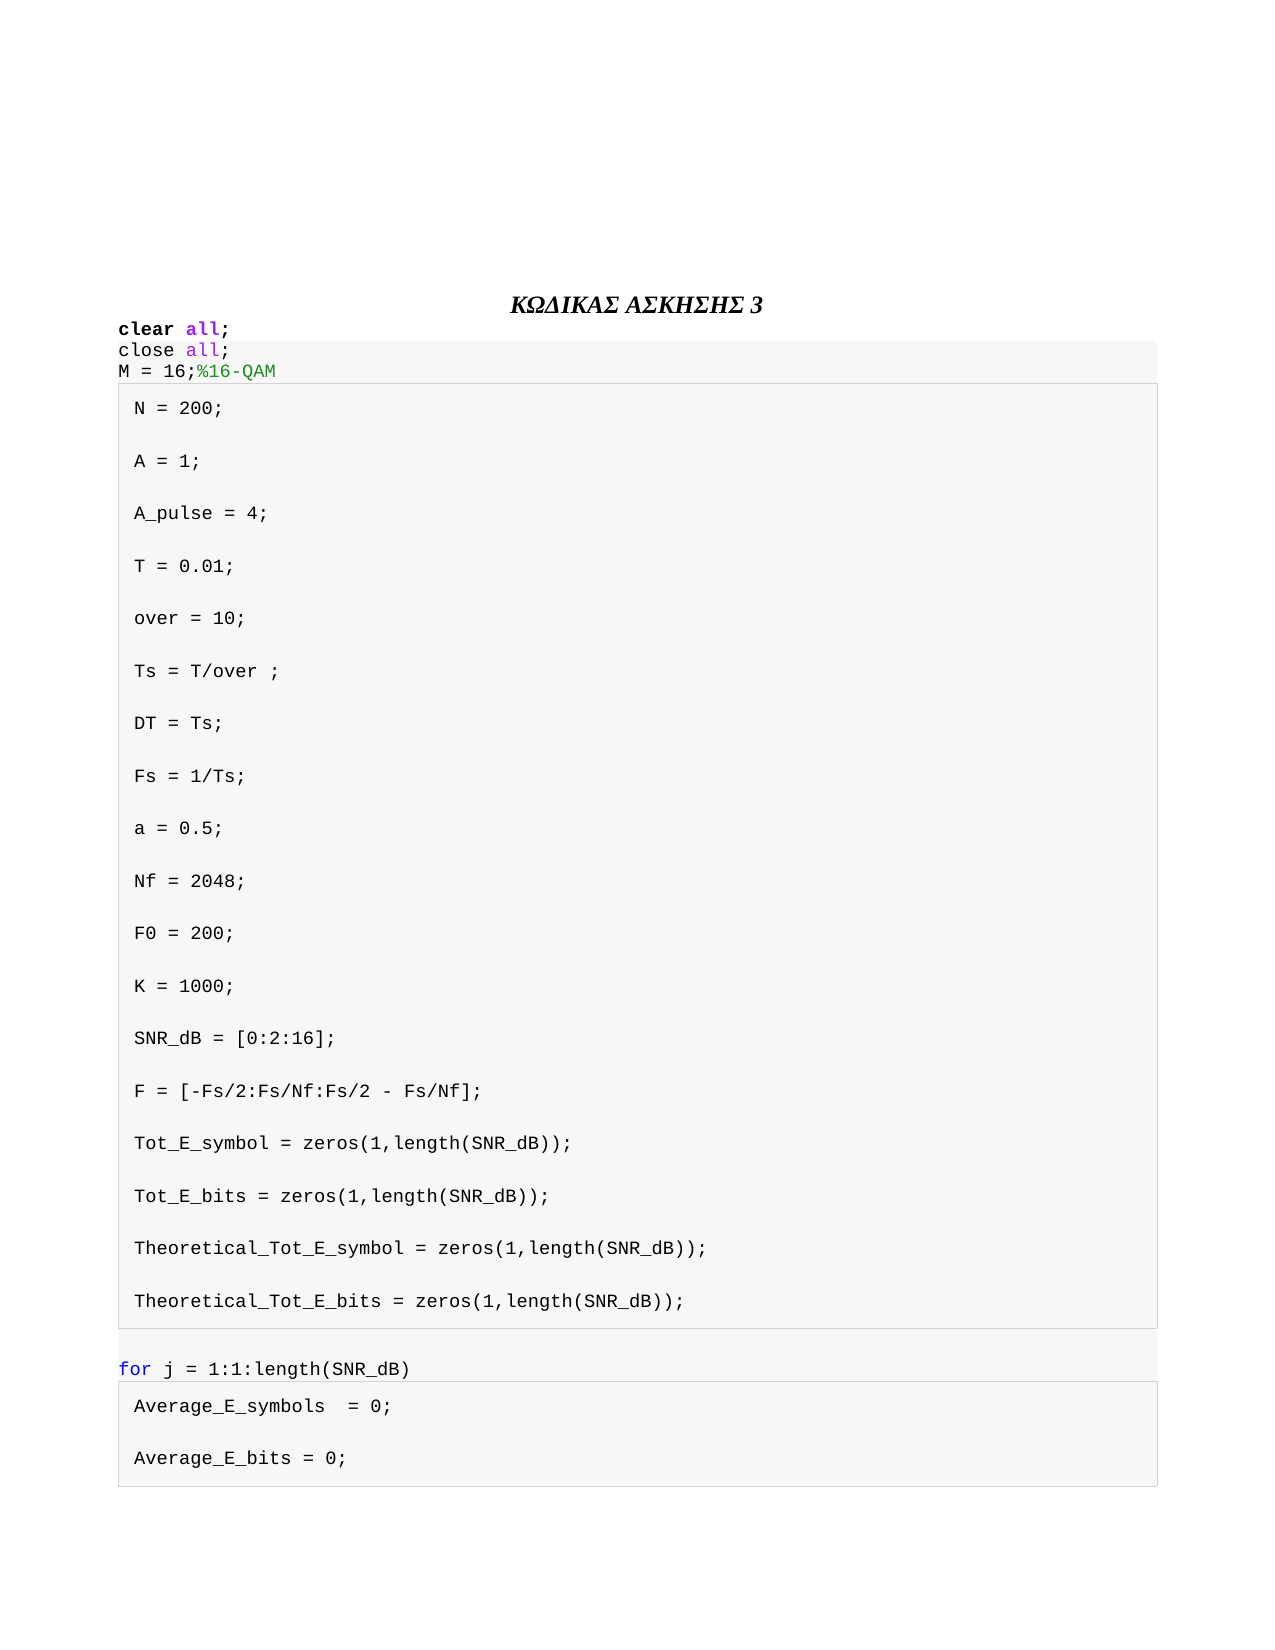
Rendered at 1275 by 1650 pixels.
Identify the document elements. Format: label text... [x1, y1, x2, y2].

text for j = 1:1:length(SNR_dB) [118, 1359, 1157, 1381]
text clear all; [118, 319, 1157, 341]
text M = 16;%16-QAM [118, 362, 1157, 383]
text Ts = T/over ; [119, 646, 1157, 683]
text a = 0.5; [119, 803, 1157, 840]
text over = 10; [119, 593, 1157, 630]
text SNR_dB = [0:2:16]; [119, 1013, 1157, 1050]
text close all; [118, 341, 1157, 362]
text Average_E_bits = 0; [119, 1433, 1157, 1486]
text Theoretical_Tot_E_bits = zeros(1,length(SNR_dB)); [119, 1276, 1157, 1328]
text K = 1000; [119, 961, 1157, 998]
text Nf = 2048; [119, 856, 1157, 893]
text N = 200; [119, 384, 1157, 420]
text A_pulse = 4; [119, 488, 1157, 525]
text Fs = 1/Ts; [119, 751, 1157, 788]
text F0 = 200; [119, 908, 1157, 945]
text DT = Ts; [119, 698, 1157, 735]
text Theoretical_Tot_E_symbol = zeros(1,length(SNR_dB)); [119, 1223, 1157, 1260]
text ΚΩΔΙΚΑΣ ΑΣΚΗΣΗΣ 3 [118, 291, 1157, 319]
text Average_E_symbols = 0; [119, 1382, 1157, 1418]
text A = 1; [119, 436, 1157, 473]
text Tot_E_symbol = zeros(1,length(SNR_dB)); [119, 1118, 1157, 1155]
text Tot_E_bits = zeros(1,length(SNR_dB)); [119, 1171, 1157, 1208]
text F = [-Fs/2:Fs/Nf:Fs/2 - Fs/Nf]; [119, 1066, 1157, 1103]
text T = 0.01; [119, 541, 1157, 578]
